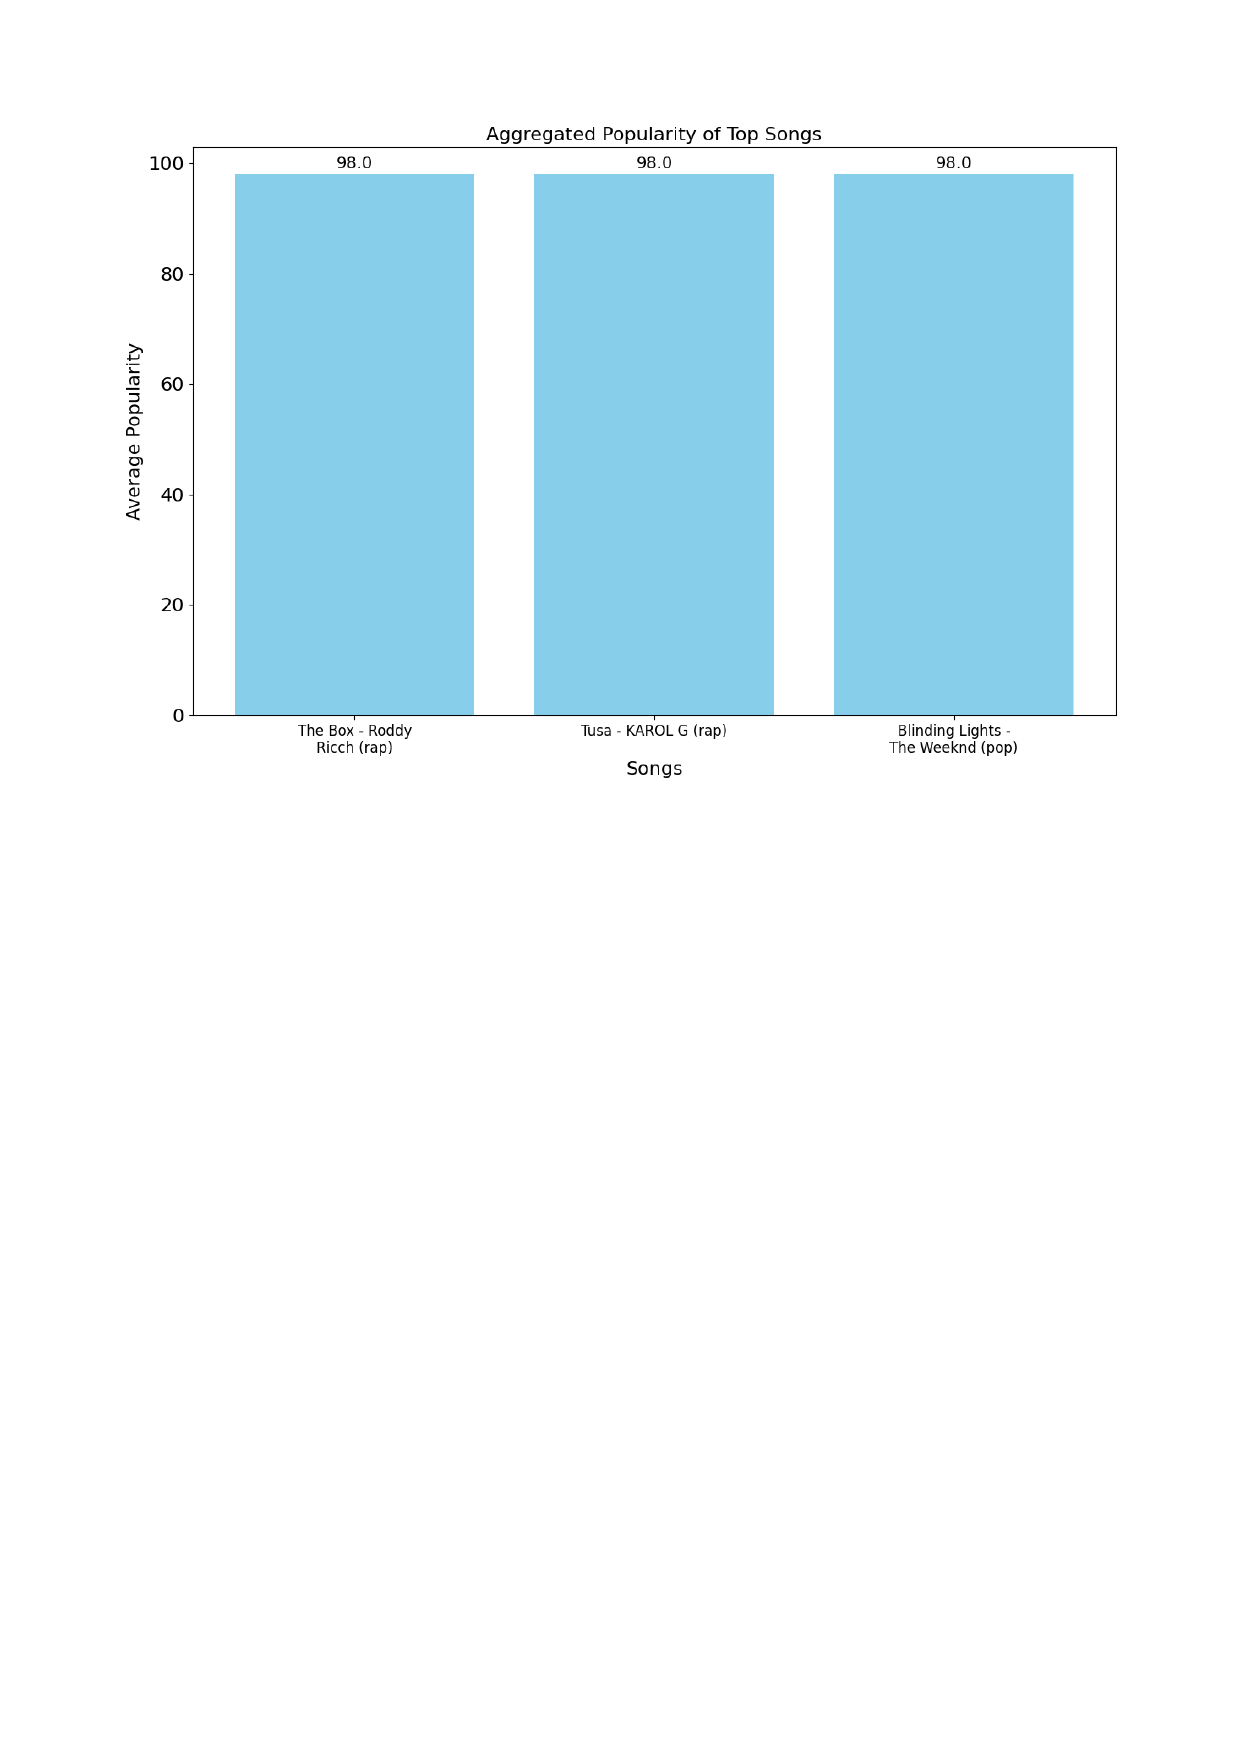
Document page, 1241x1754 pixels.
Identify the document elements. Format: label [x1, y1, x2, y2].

picture [118, 118, 1123, 786]
